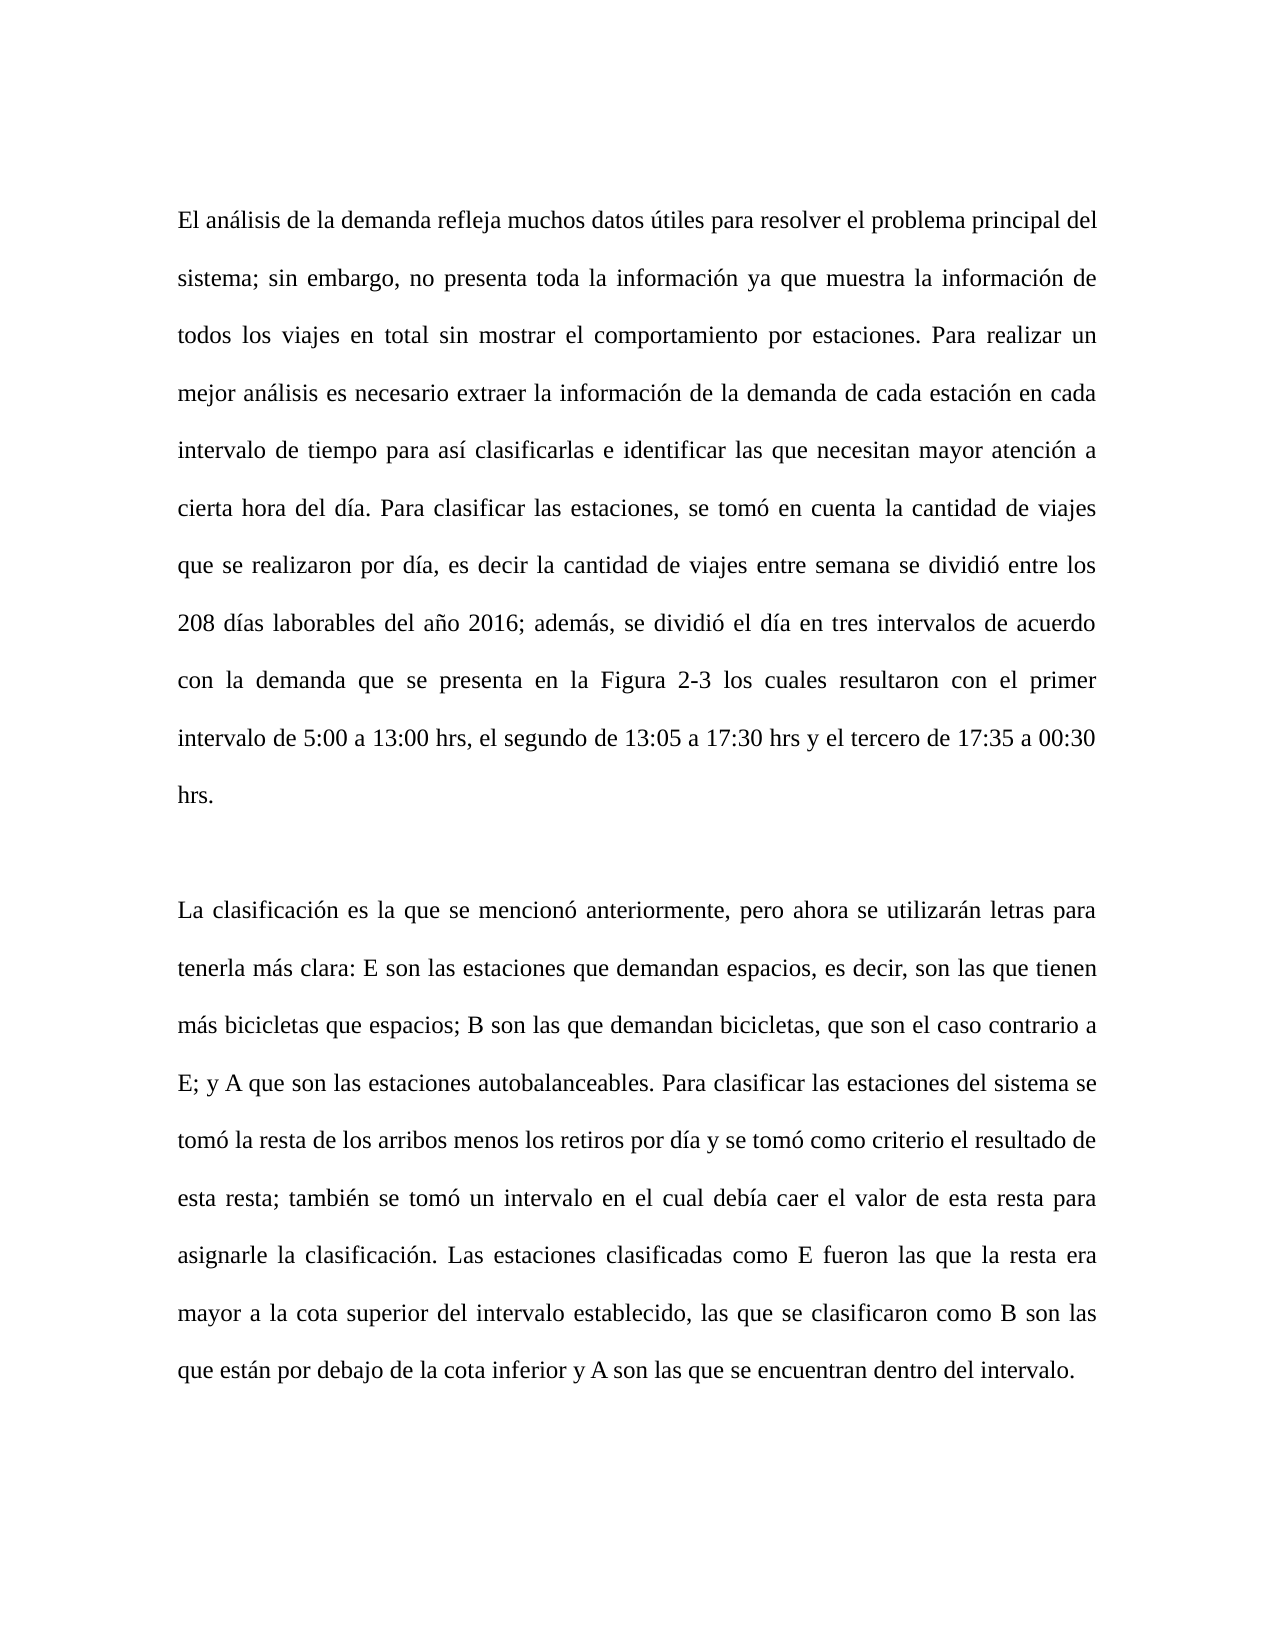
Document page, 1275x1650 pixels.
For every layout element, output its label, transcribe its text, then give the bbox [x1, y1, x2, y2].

text El análisis de la demanda refleja muchos datos útiles para resolver el problema principal del sistema; sin embargo, no presenta toda la información ya que muestra la información de todos los viajes en total sin mostrar el comportamiento por estaciones. Para realizar un mejor análisis es necesario extraer la información de la demanda de cada estación en cada intervalo de tiempo para así clasificarlas e identificar las que necesitan mayor atención a cierta hora del día. Para clasificar las estaciones, se tomó en cuenta la cantidad de viajes que se realizaron por día, es decir la cantidad de viajes entre semana se dividió entre los 208 días laborables del año 2016; además, se dividió el día en tres intervalos de acuerdo con la demanda que se presenta en la Figura 2-3 los cuales resultaron con el primer intervalo de 5:00 a 13:00 hrs, el segundo de 13:05 a 17:30 hrs y el tercero de 17:35 a 00:30 hrs. [177, 205, 1098, 809]
text La clasificación es la que se mencionó anteriormente, pero ahora se utilizarán letras para tenerla más clara: E son las estaciones que demandan espacios, es decir, son las que tienen más bicicletas que espacios; B son las que demandan bicicletas, que son el caso contrario a E; y A que son las estaciones autobalanceables. Para clasificar las estaciones del sistema se tomó la resta de los arribos menos los retiros por día y se tomó como criterio el resultado de esta resta; también se tomó un intervalo en el cual debía caer el valor de esta resta para asignarle la clasificación. Las estaciones clasificadas como E fueron las que la resta era mayor a la cota superior del intervalo establecido, las que se clasificaron como B son las que están por debajo de la cota inferior y A son las que se encuentran dentro del intervalo. [177, 895, 1098, 1384]
